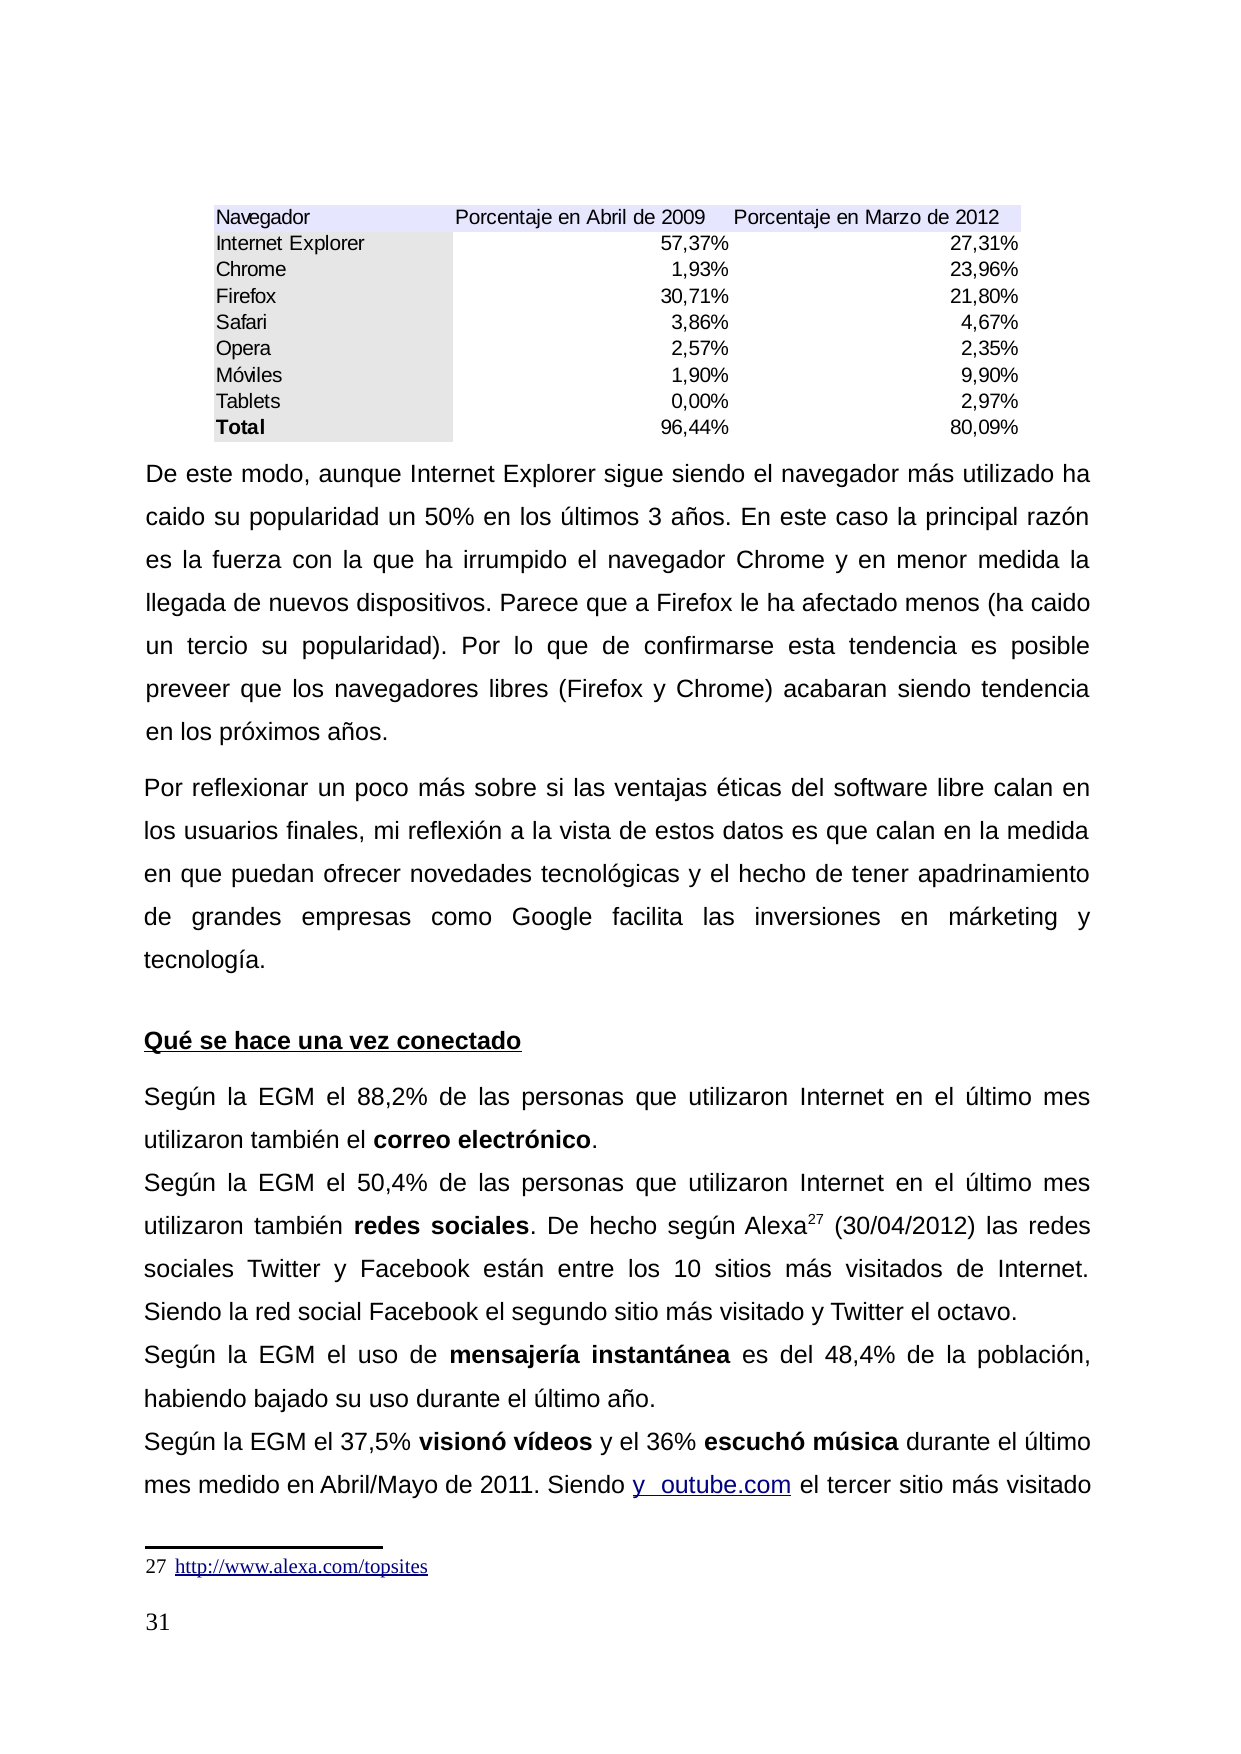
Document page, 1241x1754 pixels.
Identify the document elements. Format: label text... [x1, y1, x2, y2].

text Según la EGM el 50,4% de las personas que utilizaron Internet en el último mes utilizaron también redes sociales. De hecho según Alexa (30/04/2012) las redes sociales Twitter y Facebook están entre los 10 sitios más visitados de Internet. Siendo la red social Facebook el segundo sitio más visitado y Twitter el octavo. [144, 1168, 1092, 1326]
text Según la EGM el 37,5% visionó vídeos y el 36% escuchó música durante el último mes medido en Abril/Mayo de 2011. Siendo y outube.com el tercer sitio más visitado [144, 1427, 1092, 1499]
text Por reflexionar un poco más sobre si las ventajas éticas del software libre calan en los usuarios finales, mi reflexión a la vista de estos datos es que calan en la medida en que puedan ofrecer novedades tecnológicas y el hecho de tener apadrinamiento de grandes empresas como Google facilita las inversiones en márketing y tecnología. [144, 773, 1092, 974]
text De este modo, aunque Internet Explorer sigue siendo el navegador más utilizado ha caido su popularidad un 50% en los últimos 3 años. En este caso la principal razón es la fuerza con la que ha irrumpido el navegador Chrome y en menor medida la llegada de nuevos dispositivos. Parece que a Firefox le ha afectado menos (ha caido un tercio su popularidad). Por lo que de confirmarse esta tendencia es posible preveer que los navegadores libres (Firefox y Chrome) acabaran siendo tendencia en los próximos años. [145, 205, 1092, 746]
text Según la EGM el uso de mensajería instantánea es del 48,4% de la población, habiendo bajado su uso durante el último año. [144, 1341, 1092, 1412]
text Según la EGM el 88,2% de las personas que utilizaron Internet en el último mes utilizaron también el correo electrónico. [144, 1082, 1092, 1154]
subtitle Qué se hace una vez conectado [144, 1026, 1092, 1055]
text http://www.alexa.com/topsites [145, 1553, 1092, 1578]
